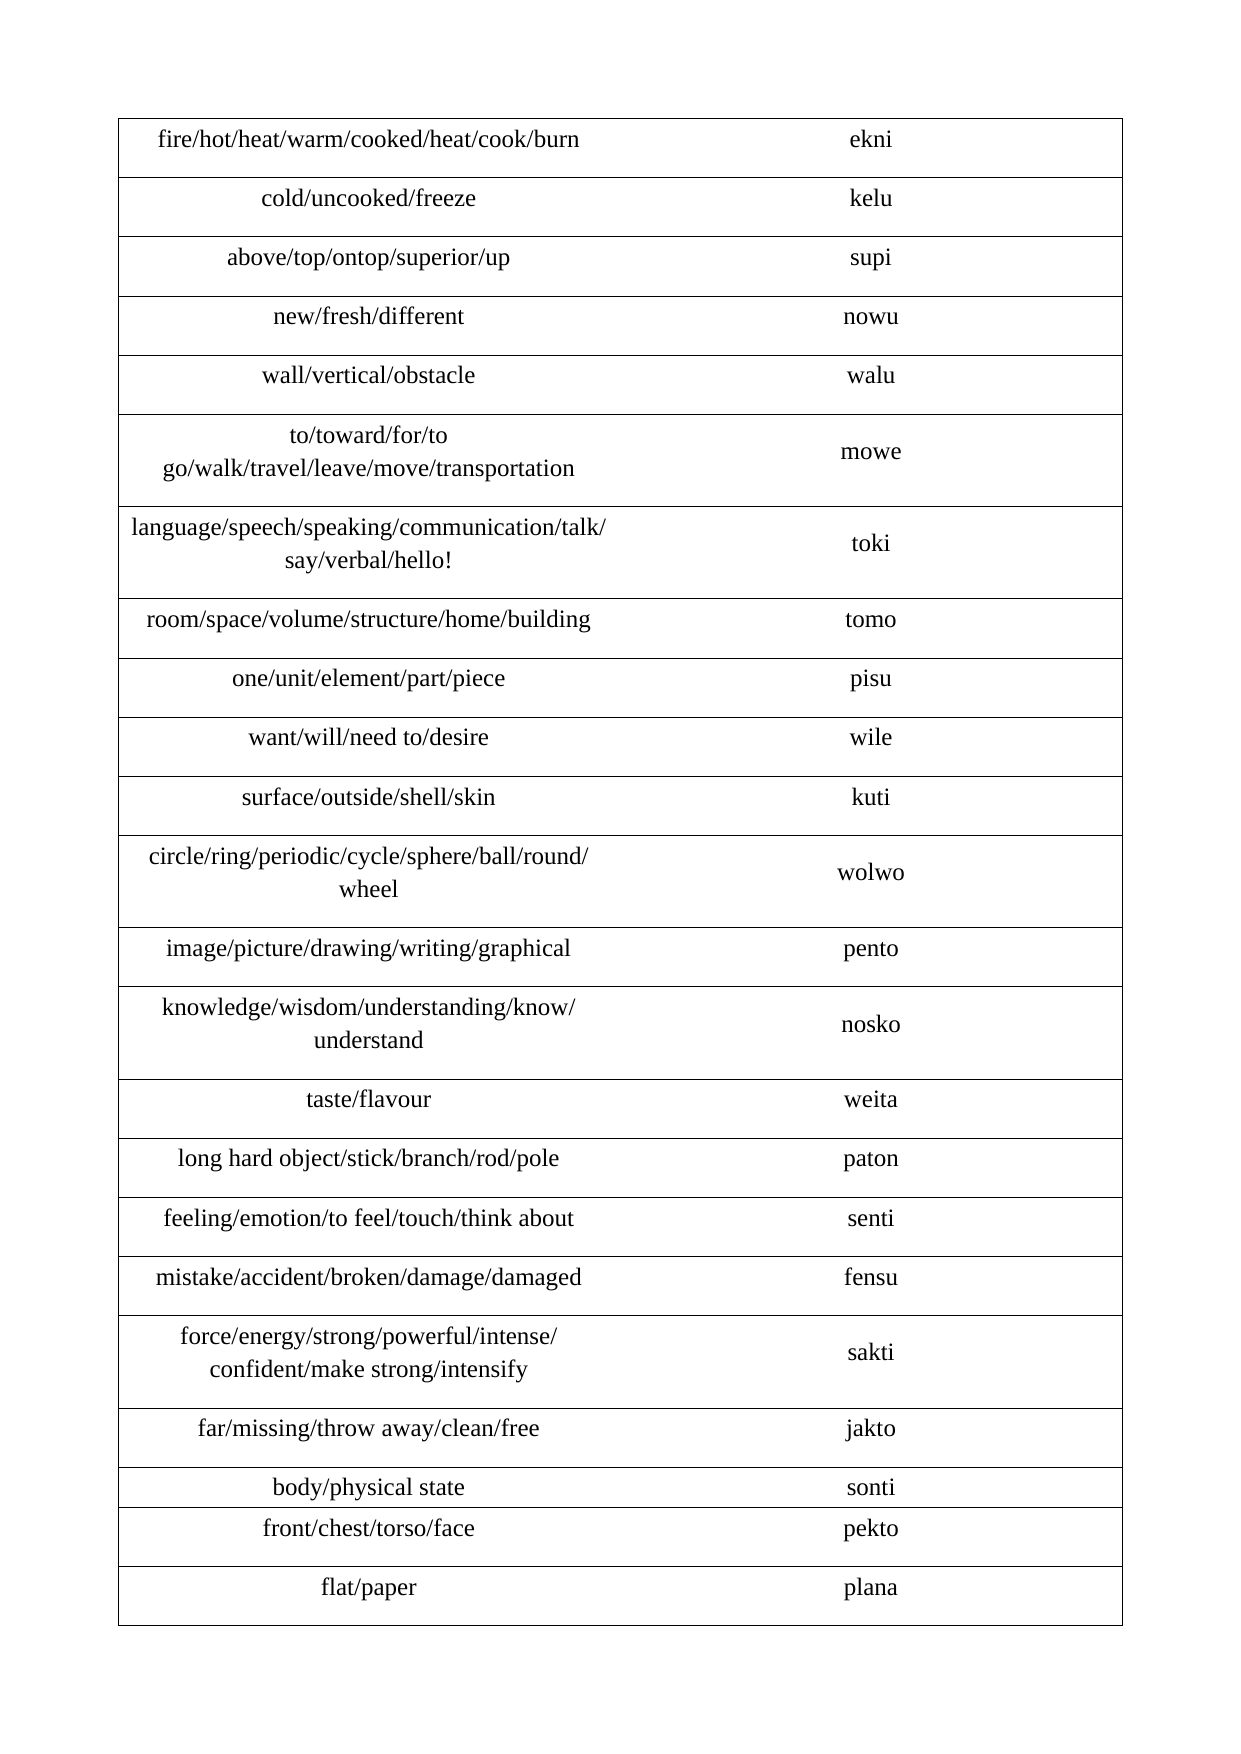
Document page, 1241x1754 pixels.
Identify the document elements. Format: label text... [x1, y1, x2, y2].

table_cell wolwo [619, 836, 1122, 927]
table_cell knowledge/wisdom/understanding/know/understand [119, 987, 619, 1078]
table_cell kelu [619, 178, 1122, 236]
table_cell senti [619, 1198, 1122, 1256]
table_cell supi [619, 237, 1122, 296]
table_cell body/physical state [119, 1468, 619, 1507]
table_cell cold/uncooked/freeze [119, 178, 619, 236]
table_cell pisu [619, 659, 1122, 717]
table_cell pekto [619, 1508, 1122, 1566]
table_cell language/speech/speaking/communication/talk/say/verbal/hello! [119, 507, 619, 598]
table_cell ekni [619, 119, 1122, 177]
table_cell image/picture/drawing/writing/graphical [119, 928, 619, 986]
table_cell feeling/emotion/to feel/touch/think about [119, 1198, 619, 1256]
table_cell nosko [619, 987, 1122, 1078]
table_cell want/will/need to/desire [119, 718, 619, 776]
table_cell flat/paper [119, 1567, 619, 1625]
table_cell taste/flavour [119, 1080, 619, 1138]
table_cell walu [619, 356, 1122, 414]
table_cell far/missing/throw away/clean/free [119, 1409, 619, 1467]
table_cell kuti [619, 777, 1122, 835]
table_cell paton [619, 1139, 1122, 1197]
table_cell weita [619, 1080, 1122, 1138]
table_cell circle/ring/periodic/cycle/sphere/ball/round/wheel [119, 836, 619, 927]
table_cell surface/outside/shell/skin [119, 777, 619, 835]
table_cell to/toward/for/to go/walk/travel/leave/move/transportation [119, 415, 619, 506]
table_cell sakti [619, 1316, 1122, 1407]
table_cell fensu [619, 1257, 1122, 1315]
table_cell long hard object/stick/branch/rod/pole [119, 1139, 619, 1197]
table_cell room/space/volume/structure/home/building [119, 599, 619, 657]
table_cell plana [619, 1567, 1122, 1625]
table_cell front/chest/torso/face [119, 1508, 619, 1566]
table_cell pento [619, 928, 1122, 986]
table_cell tomo [619, 599, 1122, 657]
table_cell force/energy/strong/powerful/intense/confident/make strong/intensify [119, 1316, 619, 1407]
table_cell toki [619, 507, 1122, 598]
table_cell wile [619, 718, 1122, 776]
table_cell new/fresh/different [119, 297, 619, 355]
table_cell one/unit/element/part/piece [119, 659, 619, 717]
table_cell sonti [619, 1468, 1122, 1507]
table_cell above/top/ontop/superior/up [119, 237, 619, 296]
table_cell mistake/accident/broken/damage/damaged [119, 1257, 619, 1315]
table_cell mowe [619, 415, 1122, 506]
table_cell wall/vertical/obstacle [119, 356, 619, 414]
table_cell fire/hot/heat/warm/cooked/heat/cook/burn [119, 119, 619, 177]
table_cell nowu [619, 297, 1122, 355]
table_cell jakto [619, 1409, 1122, 1467]
